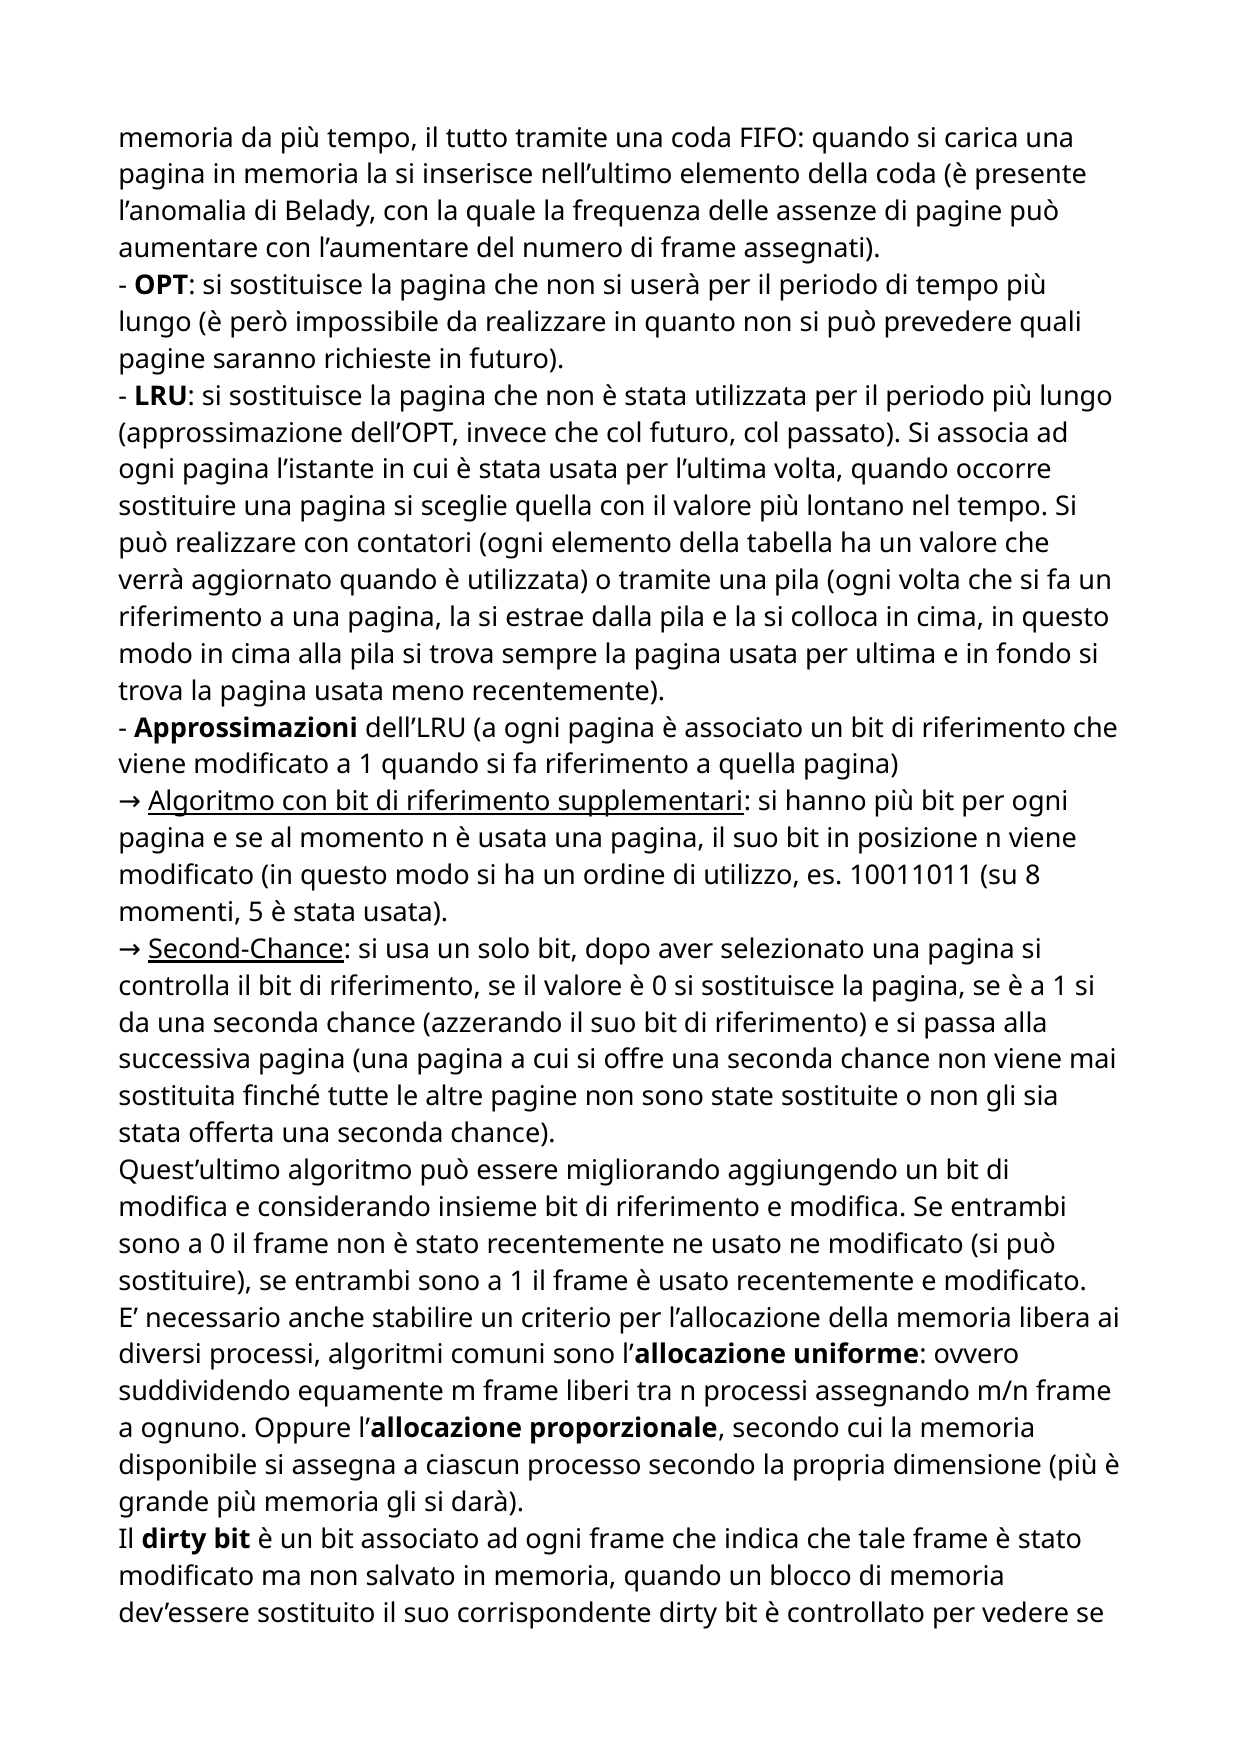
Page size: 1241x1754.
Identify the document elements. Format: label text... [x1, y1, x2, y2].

text - OPT: si sostituisce la pagina che non si userà per il periodo di tempo più lungo (è però impossibile da realizzare in quanto non si può prevedere quali pagine saranno richieste in futuro). [118, 266, 1122, 376]
text → Algoritmo con bit di riferimento supplementari: si hanno più bit per ogni pagina e se al momento n è usata una pagina, il suo bit in posizione n viene modificato (in questo modo si ha un ordine di utilizzo, es. 10011011 (su 8 momenti, 5 è stata usata). [118, 782, 1122, 929]
text - Approssimazioni dell’LRU (a ogni pagina è associato un bit di riferimento che viene modificato a 1 quando si fa riferimento a quella pagina) [118, 708, 1122, 782]
text → Second-Chance: si usa un solo bit, dopo aver selezionato una pagina si controlla il bit di riferimento, se il valore è 0 si sostituisce la pagina, se è a 1 si da una seconda chance (azzerando il suo bit di riferimento) e si passa alla successiva pagina (una pagina a cui si offre una seconda chance non viene mai sostituita finché tutte le altre pagine non sono state sostituite o non gli sia stata offerta una seconda chance). [118, 929, 1122, 1151]
text - LRU: si sostituisce la pagina che non è stata utilizzata per il periodo più lungo (approssimazione dell’OPT, invece che col futuro, col passato). Si associa ad ogni pagina l’istante in cui è stata usata per l’ultima volta, quando occorre sostituire una pagina si sceglie quella con il valore più lontano nel tempo. Si può realizzare con contatori (ogni elemento della tabella ha un valore che verrà aggiornato quando è utilizzata) o tramite una pila (ogni volta che si fa un riferimento a una pagina, la si estrae dalla pila e la si colloca in cima, in questo modo in cima alla pila si trova sempre la pagina usata per ultima e in fondo si trova la pagina usata meno recentemente). [118, 376, 1122, 708]
text E’ necessario anche stabilire un criterio per l’allocazione della memoria libera ai diversi processi, algoritmi comuni sono l’allocazione uniforme: ovvero suddividendo equamente m frame liberi tra n processi assegnando m/n frame a ognuno. Oppure l’allocazione proporzionale, secondo cui la memoria disponibile si assegna a ciascun processo secondo la propria dimensione (più è grande più memoria gli si darà). [118, 1298, 1122, 1519]
text Il dirty bit è un bit associato ad ogni frame che indica che tale frame è stato modificato ma non salvato in memoria, quando un blocco di memoria dev’essere sostituito il suo corrispondente dirty bit è controllato per vedere se [118, 1519, 1122, 1630]
text Quest’ultimo algoritmo può essere migliorando aggiungendo un bit di modifica e considerando insieme bit di riferimento e modifica. Se entrambi sono a 0 il frame non è stato recentemente ne usato ne modificato (si può sostituire), se entrambi sono a 1 il frame è usato recentemente e modificato. [118, 1151, 1122, 1298]
text memoria da più tempo, il tutto tramite una coda FIFO: quando si carica una pagina in memoria la si inserisce nell’ultimo elemento della coda (è presente l’anomalia di Belady, con la quale la frequenza delle assenze di pagine può aumentare con l’aumentare del numero di frame assegnati). [118, 118, 1122, 266]
